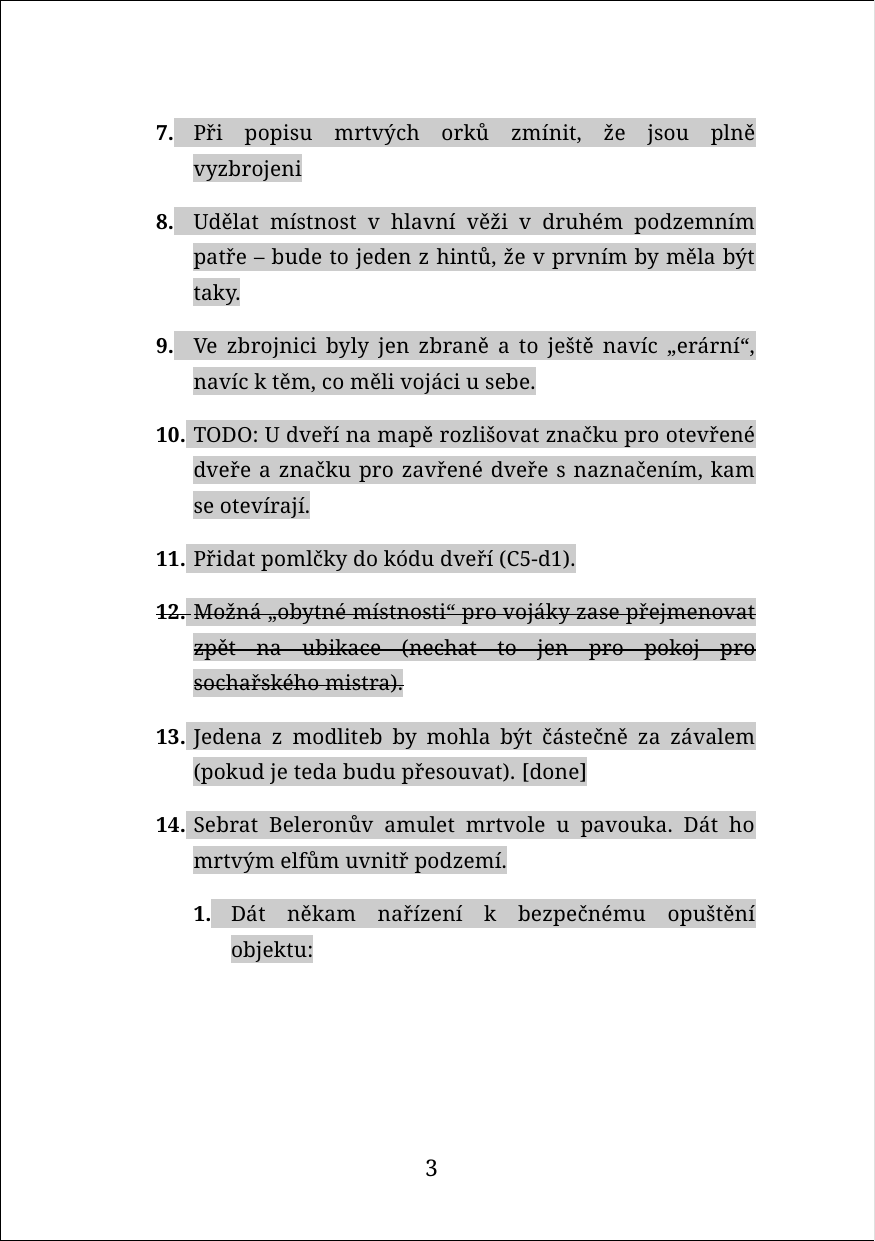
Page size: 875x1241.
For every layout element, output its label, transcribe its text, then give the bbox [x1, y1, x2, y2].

list Při popisu mrtvých orků zmínit, že jsou plně vyzbrojeni [156, 118, 756, 182]
list Možná „obytné místnosti“ pro vojáky zase přejmenovat zpět na ubikace (nechat to jen pro pokoj pro sochařského mistra). [156, 597, 756, 697]
list Jedena z modliteb by mohla být částečně za závalem (pokud je teda budu přesouvat). [done] [156, 722, 756, 786]
list Dát někam nařízení k bezpečnému opuštění objektu: [193, 899, 756, 963]
list Přidat pomlčky do kódu dveří (C5-d1). [156, 544, 756, 573]
list Sebrat Beleronův amulet mrtvole u pavouka. Dát ho mrtvým elfům uvnitř podzemí. [156, 811, 756, 874]
list Ve zbrojnici byly jen zbraně a to ještě navíc „erární“, navíc k těm, co měli vojáci u sebe. [156, 331, 756, 395]
list Udělat místnost v hlavní věži v druhém podzemním patře – bude to jeden z hintů, že v prvním by měla být taky. [156, 207, 756, 306]
list TODO: U dveří na mapě rozlišovat značku pro otevřené dveře a značku pro zavřené dveře s naznačením, kam se otevírají. [156, 420, 756, 519]
